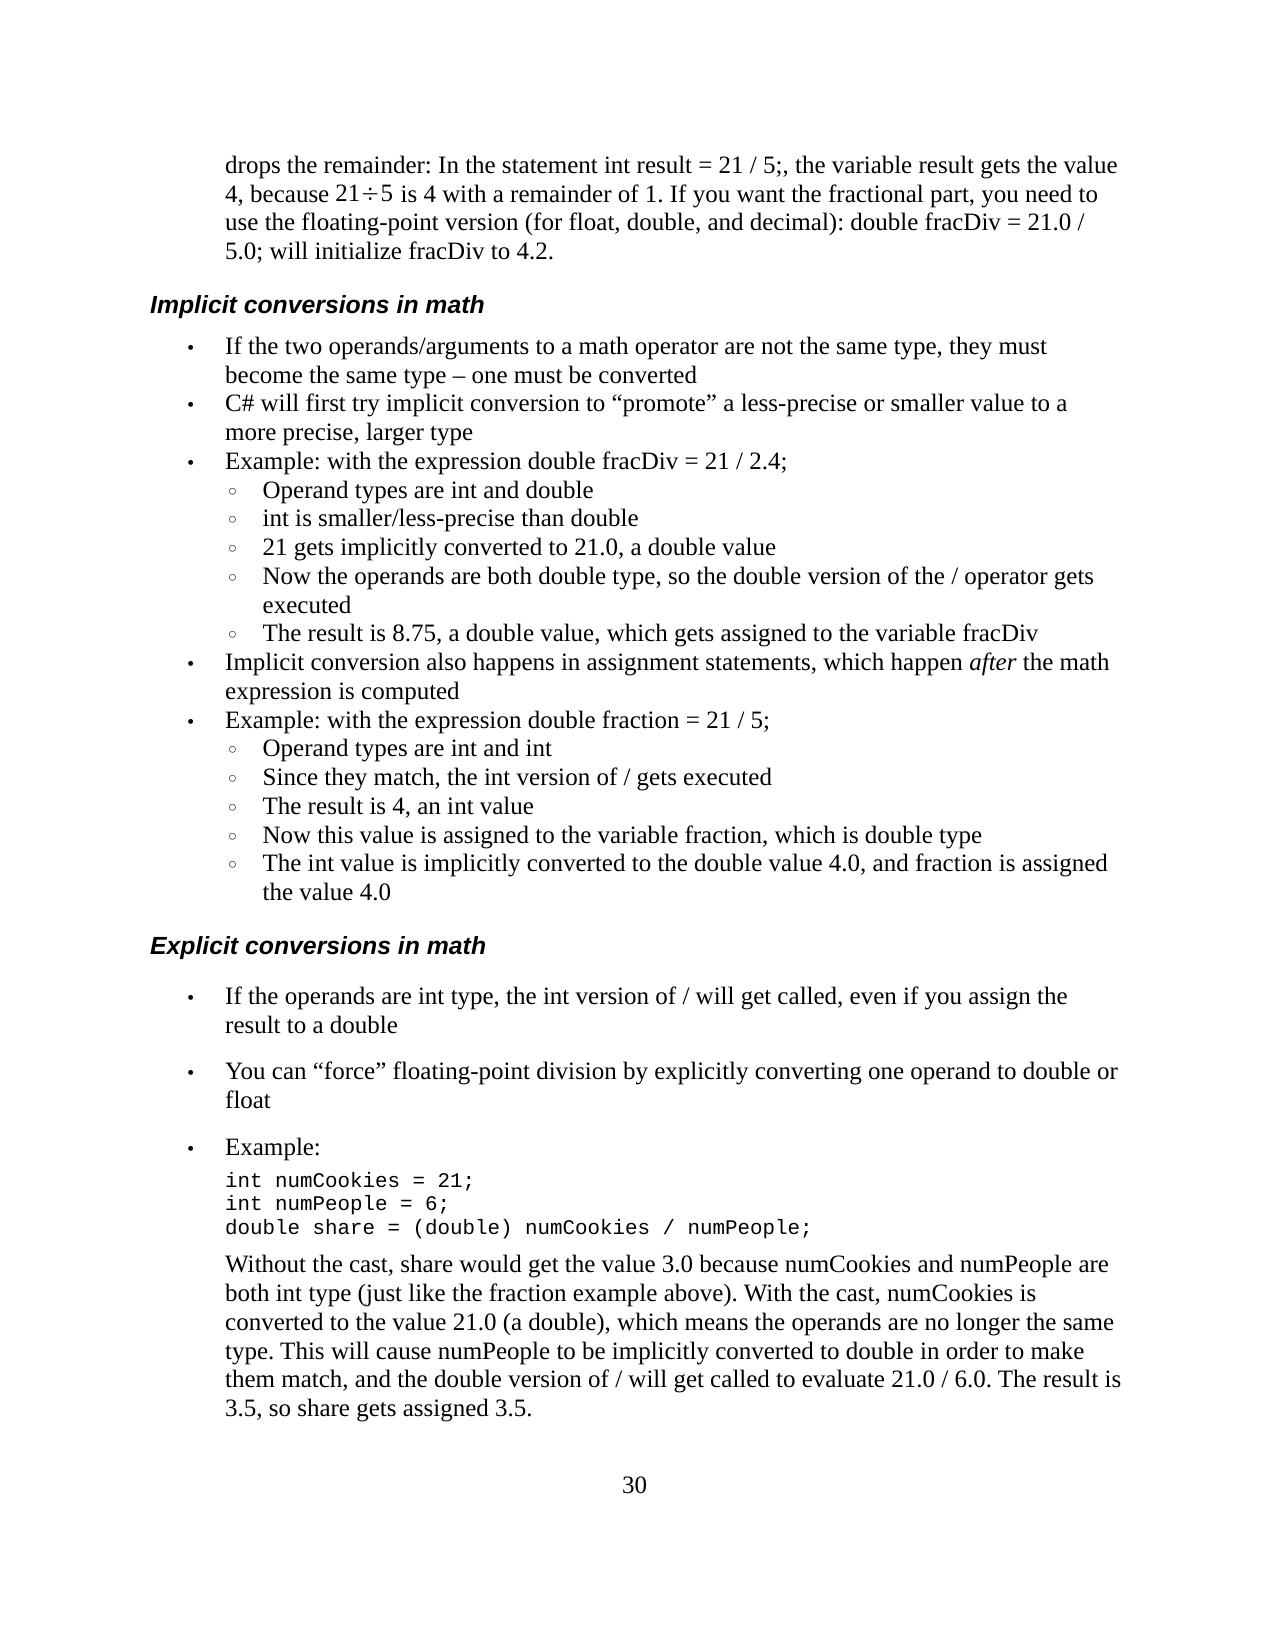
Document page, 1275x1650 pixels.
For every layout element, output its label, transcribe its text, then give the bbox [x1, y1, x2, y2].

list You can “force” floating-point division by explicitly converting one operand to double or float [187, 1056, 1125, 1114]
list Operand types are int and double [225, 475, 1125, 503]
list Now the operands are both double type, so the double version of the / operator gets executed [225, 561, 1125, 618]
list drops the remainder: In the statement int result = 21 / 5;, the variable result gets the value 4, because is 4 with a remainder of 1. If you want the fractional part, you need to use the floating-point version (for float, double, and decimal): double fracDiv = 21.0 / 5.0; will initialize fracDiv to 4.2. [187, 150, 1125, 265]
list C# will first try implicit conversion to “promote” a less-precise or smaller value to a more precise, larger type [187, 388, 1125, 446]
list Now this value is assigned to the variable fraction, which is double type [225, 820, 1125, 848]
list Without the cast, share would get the value 3.0 because numCookies and numPeople are both int type (just like the fraction example above). With the cast, numCookies is converted to the value 21.0 (a double), which means the operands are no longer the same type. This will cause numPeople to be implicitly converted to double in order to make them match, and the double version of / will get called to evaluate 21.0 / 6.0. The result is 3.5, so share gets assigned 3.5. [187, 1249, 1125, 1422]
list double share = (double) numCookies / numPeople; [187, 1217, 1125, 1241]
list Since they match, the int version of / gets executed [225, 762, 1125, 791]
list Example: with the expression double fraction = 21 / 5; [187, 705, 1125, 733]
list int numPeople = 6; [187, 1193, 1125, 1217]
list int numCookies = 21; [187, 1169, 1125, 1193]
list Example: with the expression double fracDiv = 21 / 2.4; [187, 446, 1125, 475]
subtitle Implicit conversions in math [150, 290, 1125, 318]
list The result is 4, an int value [225, 791, 1125, 820]
list The int value is implicitly converted to the double value 4.0, and fraction is assigned the value 4.0 [225, 848, 1125, 906]
subtitle Explicit conversions in math [150, 931, 1125, 959]
list int is smaller/less-precise than double [225, 503, 1125, 532]
list Operand types are int and int [225, 733, 1125, 762]
list If the operands are int type, the int version of / will get called, even if you assign the result to a double [187, 981, 1125, 1038]
list If the two operands/arguments to a math operator are not the same type, they must become the same type – one must be converted [187, 331, 1125, 388]
list Implicit conversion also happens in assignment statements, which happen after the math expression is computed [187, 647, 1125, 705]
list 21 gets implicitly converted to 21.0, a double value [225, 532, 1125, 561]
list Example: [187, 1132, 1125, 1161]
list The result is 8.75, a double value, which gets assigned to the variable fracDiv [225, 618, 1125, 647]
